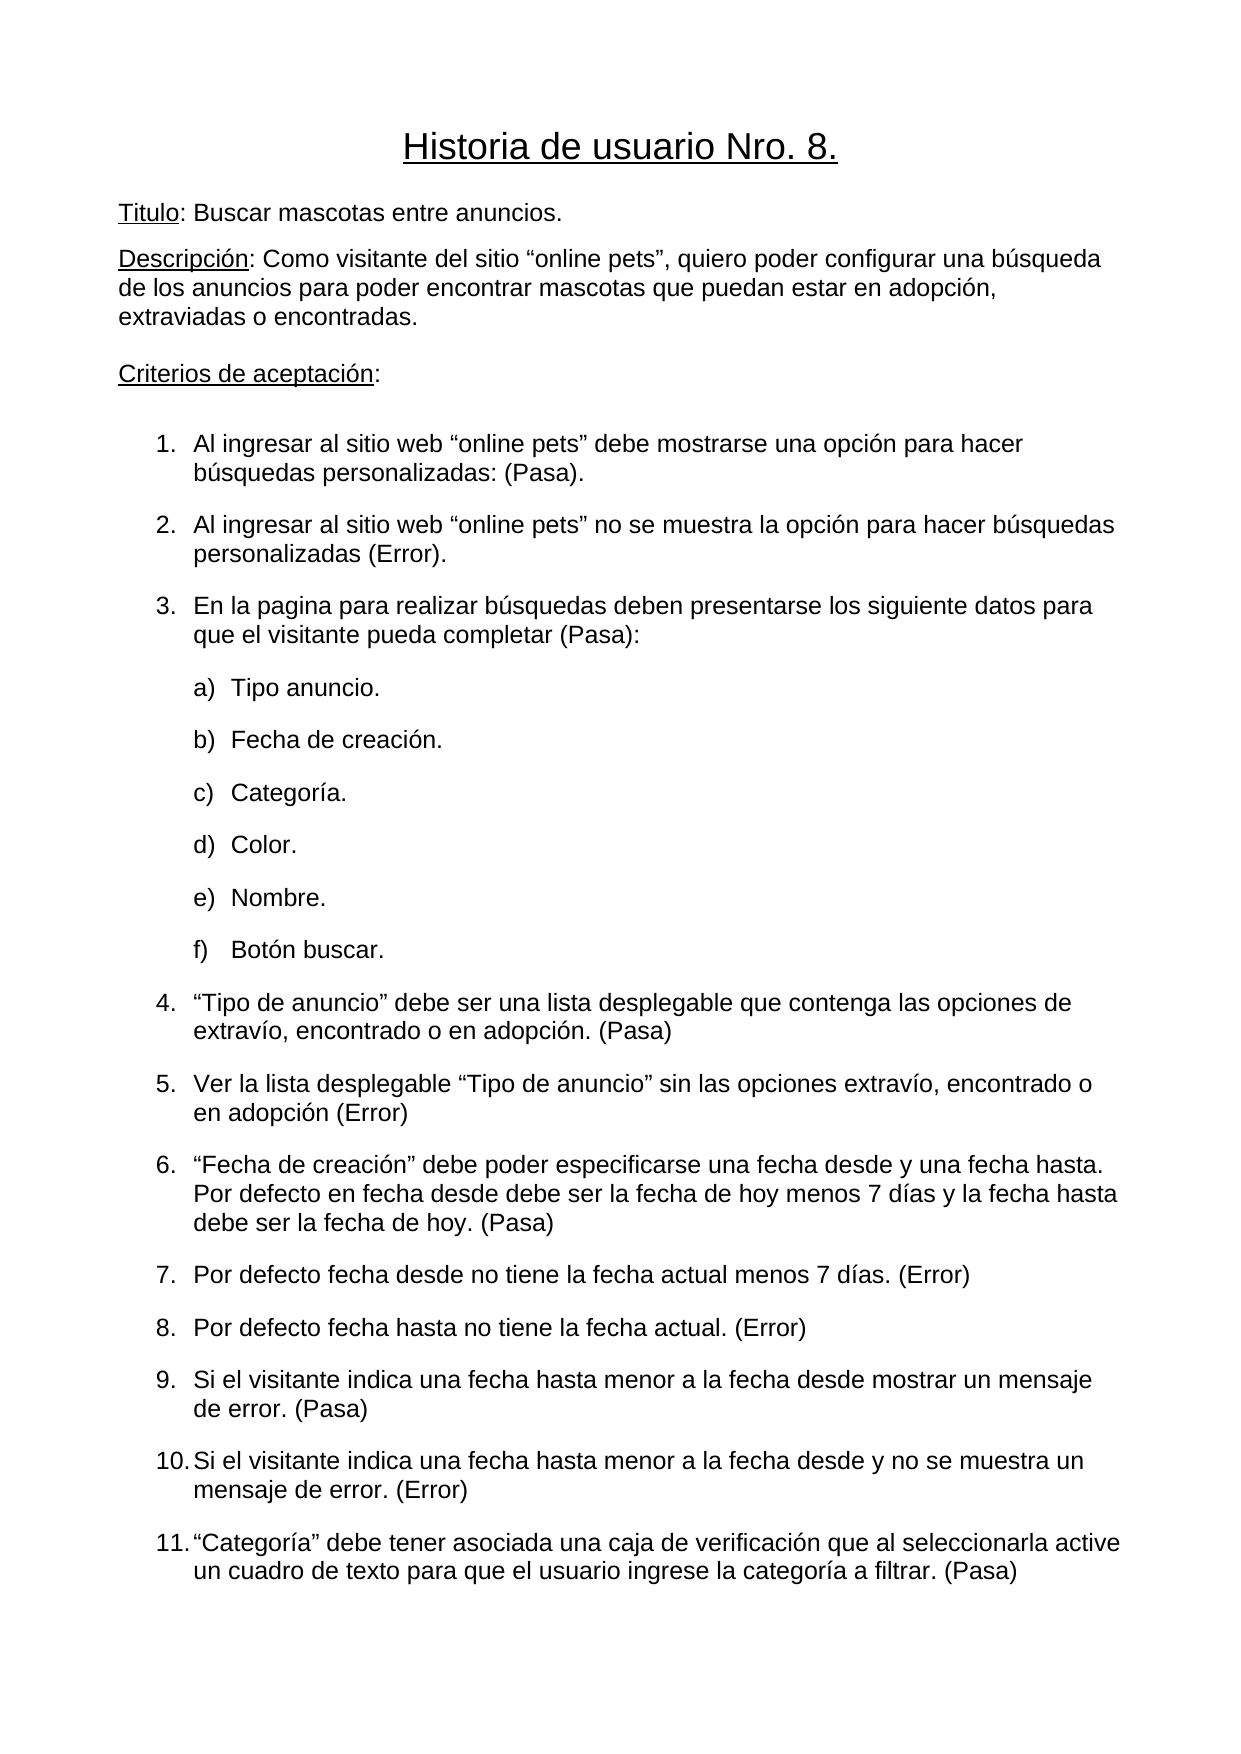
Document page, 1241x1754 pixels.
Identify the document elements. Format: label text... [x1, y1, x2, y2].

list Si el visitante indica una fecha hasta menor a la fecha desde y no se muestra un mensaje de error. (Error) [156, 1446, 1122, 1504]
list Al ingresar al sitio web “online pets” debe mostrarse una opción para hacer búsquedas personalizadas: (Pasa). [156, 429, 1122, 486]
list “Tipo de anuncio” debe ser una lista desplegable que contenga las opciones de extravío, encontrado o en adopción. (Pasa) [156, 987, 1122, 1045]
list Categoría. [193, 777, 1122, 806]
list Nombre. [193, 882, 1122, 911]
list Por defecto fecha hasta no tiene la fecha actual. (Error) [156, 1312, 1122, 1341]
text Descripción: Como visitante del sitio “online pets”, quiero poder configurar una búsqueda de los anuncios para poder encontrar mascotas que puedan estar en adopción, extraviadas o encontradas. [118, 244, 1122, 331]
list Fecha de creación. [193, 725, 1122, 754]
list Ver la lista desplegable “Tipo de anuncio” sin las opciones extravío, encontrado o en adopción (Error) [156, 1069, 1122, 1126]
list “Categoría” debe tener asociada una caja de verificación que al seleccionarla active un cuadro de texto para que el usuario ingrese la categoría a filtrar. (Pasa) [156, 1527, 1122, 1585]
list Por defecto fecha desde no tiene la fecha actual menos 7 días. (Error) [156, 1260, 1122, 1289]
list “Fecha de creación” debe poder especificarse una fecha desde y una fecha hasta. Por defecto en fecha desde debe ser la fecha de hoy menos 7 días y la fecha hasta debe ser la fecha de hoy. (Pasa) [156, 1150, 1122, 1236]
list Si el visitante indica una fecha hasta menor a la fecha desde mostrar un mensaje de error. (Pasa) [156, 1365, 1122, 1422]
subtitle Historia de usuario Nro. 8. [118, 124, 1122, 167]
text Titulo: Buscar mascotas entre anuncios. [118, 198, 1122, 227]
text Criterios de aceptación: [118, 359, 1122, 388]
list Tipo anuncio. [193, 672, 1122, 701]
list Color. [193, 830, 1122, 859]
list Botón buscar. [193, 935, 1122, 964]
list En la pagina para realizar búsquedas deben presentarse los siguiente datos para que el visitante pueda completar (Pasa): [156, 591, 1122, 649]
list Al ingresar al sitio web “online pets” no se muestra la opción para hacer búsquedas personalizadas (Error). [156, 510, 1122, 567]
